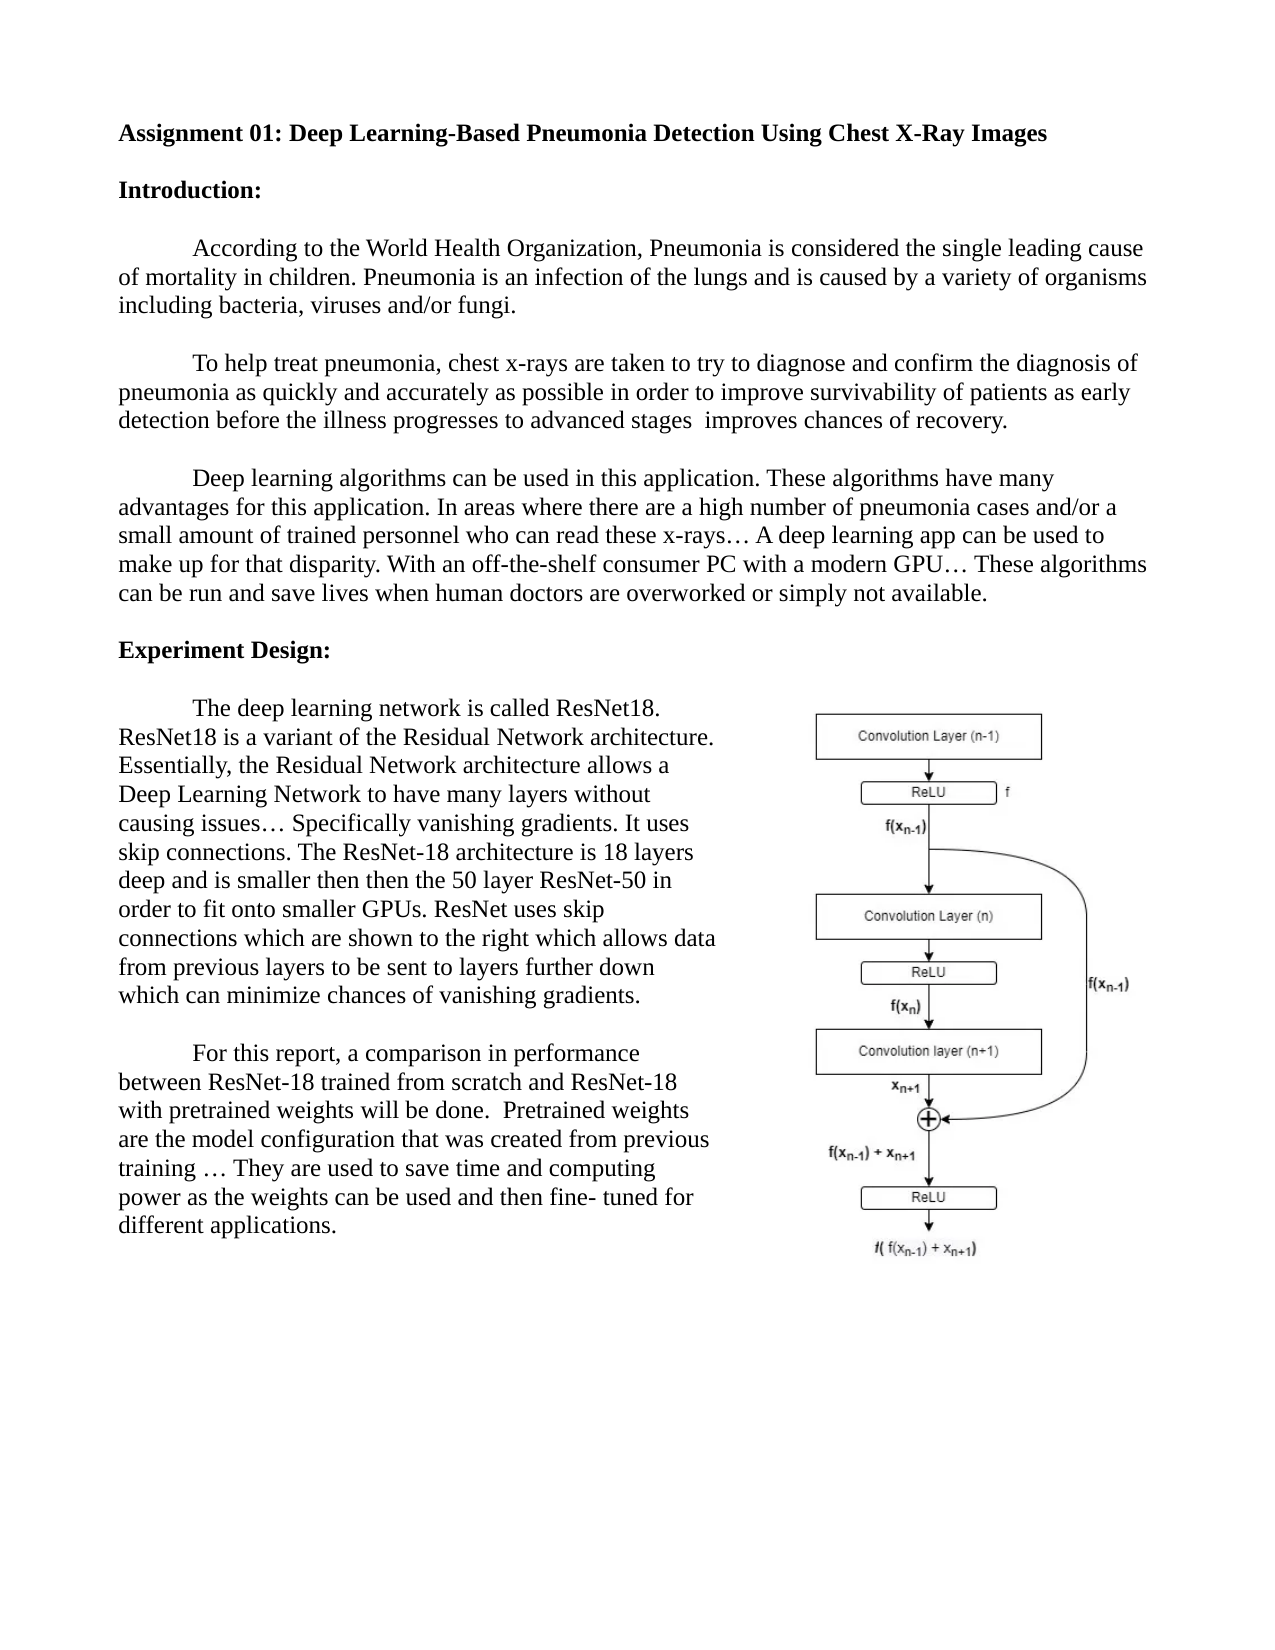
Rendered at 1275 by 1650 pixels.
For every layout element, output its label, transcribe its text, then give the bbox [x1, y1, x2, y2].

text The deep learning network is called ResNet18. ResNet18 is a variant of the Residual Network architecture. Essentially, the Residual Network architecture allows a Deep Learning Network to have many layers without causing issues… Specifically vanishing gradients. It uses skip connections. The ResNet-18 architecture is 18 layers deep and is smaller then then the 50 layer ResNet-50 in order to fit onto smaller GPUs. ResNet uses skip connections which are shown to the right which allows data from previous layers to be sent to layers further down which can minimize chances of vanishing gradients. [118, 693, 1157, 1009]
text Introduction: [118, 176, 1157, 204]
picture [719, 707, 1139, 1264]
text Assignment 01: Deep Learning-Based Pneumonia Detection Using Chest X-Ray Images [118, 118, 1157, 147]
text For this report, a comparison in performance between ResNet-18 trained from scratch and ResNet-18 with pretrained weights will be done. Pretrained weights are the model configuration that was created from previous training … They are used to save time and computing power as the weights can be used and then fine- tuned for different applications. [118, 1038, 719, 1239]
text According to the World Health Organization, Pneumonia is considered the single leading cause of mortality in children. Pneumonia is an infection of the lungs and is caused by a variety of organisms including bacteria, viruses and/or fungi. [118, 233, 1157, 319]
text To help treat pneumonia, chest x-rays are taken to try to diagnose and confirm the diagnosis of pneumonia as quickly and accurately as possible in order to improve survivability of patients as early detection before the illness progresses to advanced stages improves chances of recovery. [118, 348, 1157, 434]
text Deep learning algorithms can be used in this application. These algorithms have many advantages for this application. In areas where there are a high number of pneumonia cases and/or a small amount of trained personnel who can read these x-rays… A deep learning app can be used to make up for that disparity. With an off-the-shelf consumer PC with a modern GPU… These algorithms can be run and save lives when human doctors are overworked or simply not available. [118, 463, 1157, 607]
text Experiment Design: [118, 636, 1157, 664]
